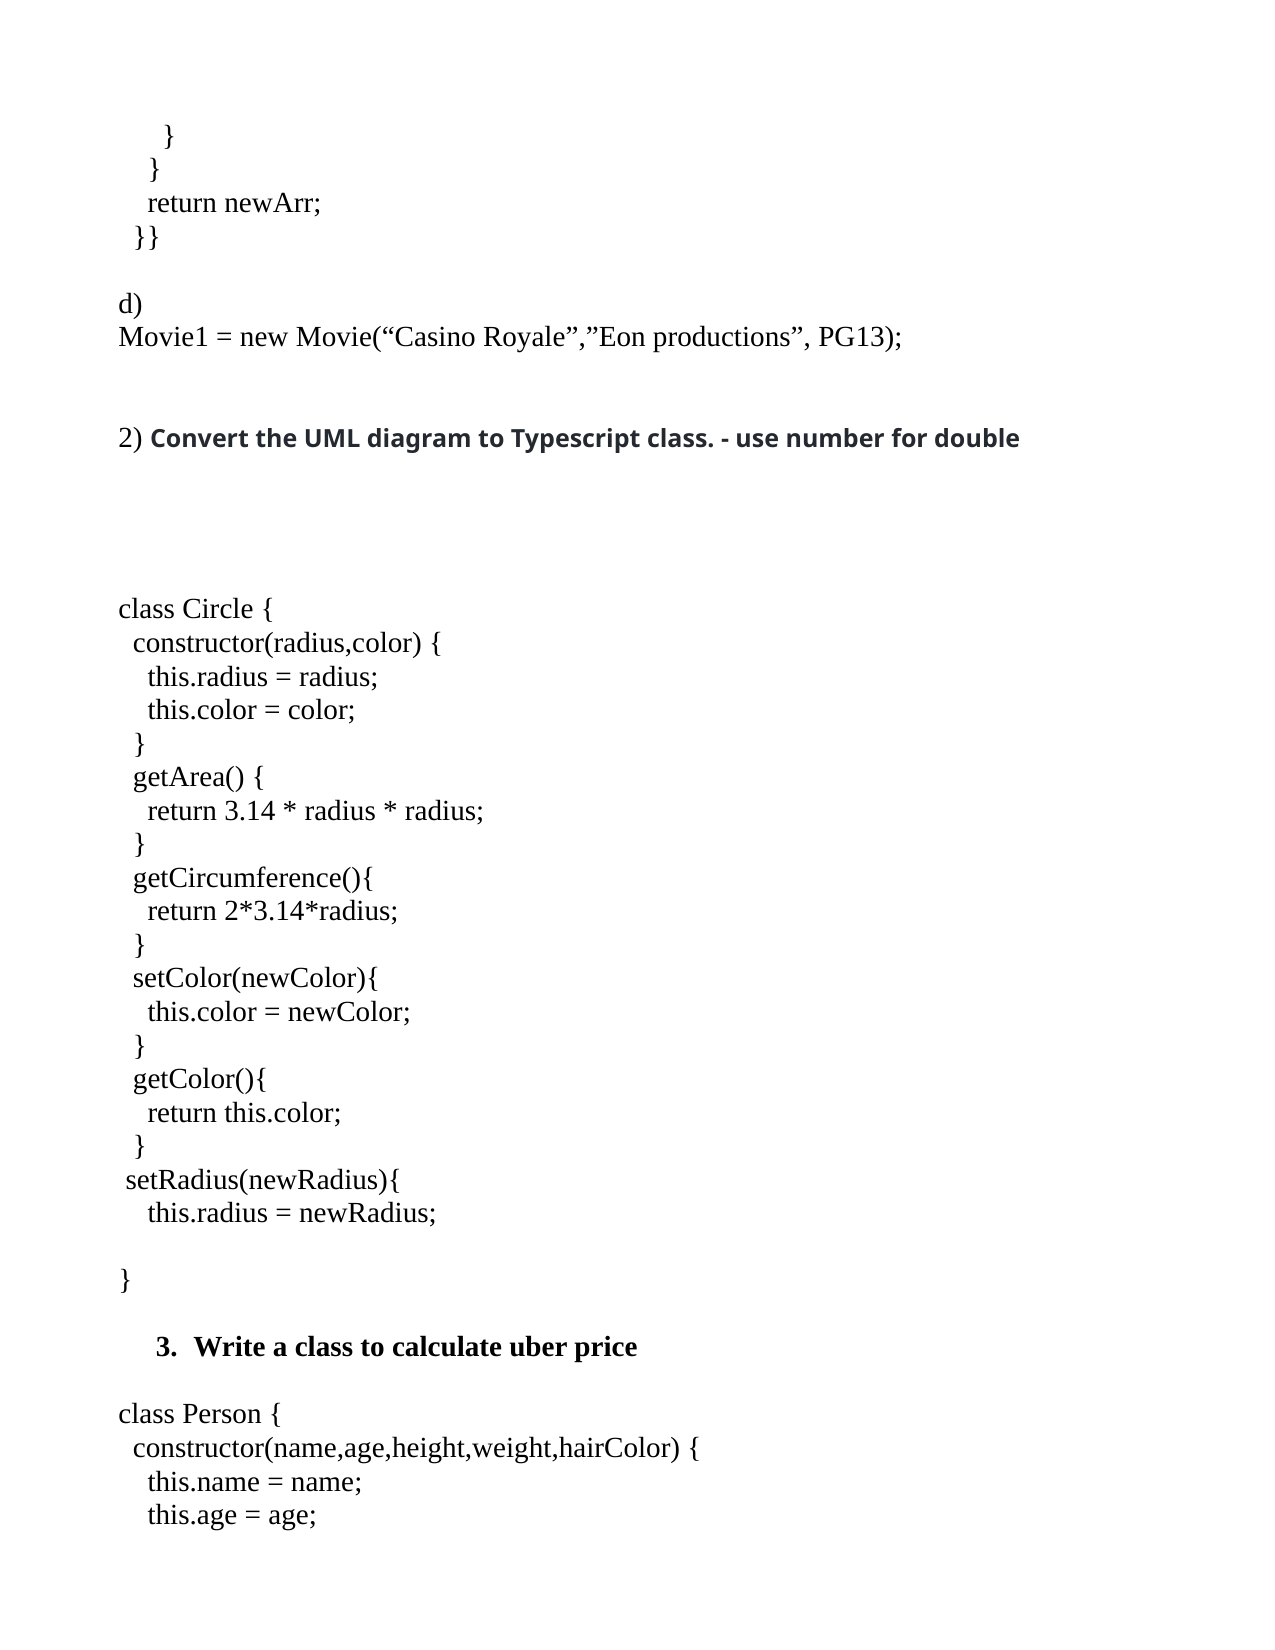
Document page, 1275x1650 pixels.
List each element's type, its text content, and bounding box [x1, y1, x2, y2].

text class Person { [118, 1397, 1157, 1430]
text } [118, 1262, 1157, 1296]
text constructor(radius,color) { [118, 625, 1157, 659]
text Movie1 = new Movie(“Casino Royale”,”Eon productions”, PG13); [118, 319, 1157, 353]
text } [118, 826, 1157, 860]
text }} [118, 219, 1157, 252]
text return this.color; [118, 1095, 1157, 1128]
text } [118, 152, 1157, 185]
text } [118, 1028, 1157, 1061]
text return 2*3.14*radius; [118, 893, 1157, 927]
text setColor(newColor){ [118, 961, 1157, 994]
text this.radius = newRadius; [118, 1195, 1157, 1229]
text } [118, 1128, 1157, 1162]
text this.radius = radius; [118, 659, 1157, 692]
text setRadius(newRadius){ [118, 1162, 1157, 1195]
text return 3.14 * radius * radius; [118, 793, 1157, 826]
text 2) Convert the UML diagram to Typescript class. - use number for double [118, 420, 1157, 454]
text this.name = name; [118, 1464, 1157, 1497]
text class Circle { [118, 592, 1157, 625]
text } [118, 118, 1157, 152]
text } [118, 927, 1157, 961]
text constructor(name,age,height,weight,hairColor) { [118, 1430, 1157, 1464]
text d) [118, 286, 1157, 319]
text getCircumference(){ [118, 860, 1157, 893]
text getColor(){ [118, 1061, 1157, 1095]
text this.age = age; [118, 1497, 1157, 1531]
text this.color = newColor; [118, 994, 1157, 1028]
text } [118, 726, 1157, 759]
list Write a class to calculate uber price [156, 1329, 1157, 1363]
text return newArr; [118, 185, 1157, 219]
text this.color = color; [118, 692, 1157, 726]
text getArea() { [118, 759, 1157, 793]
